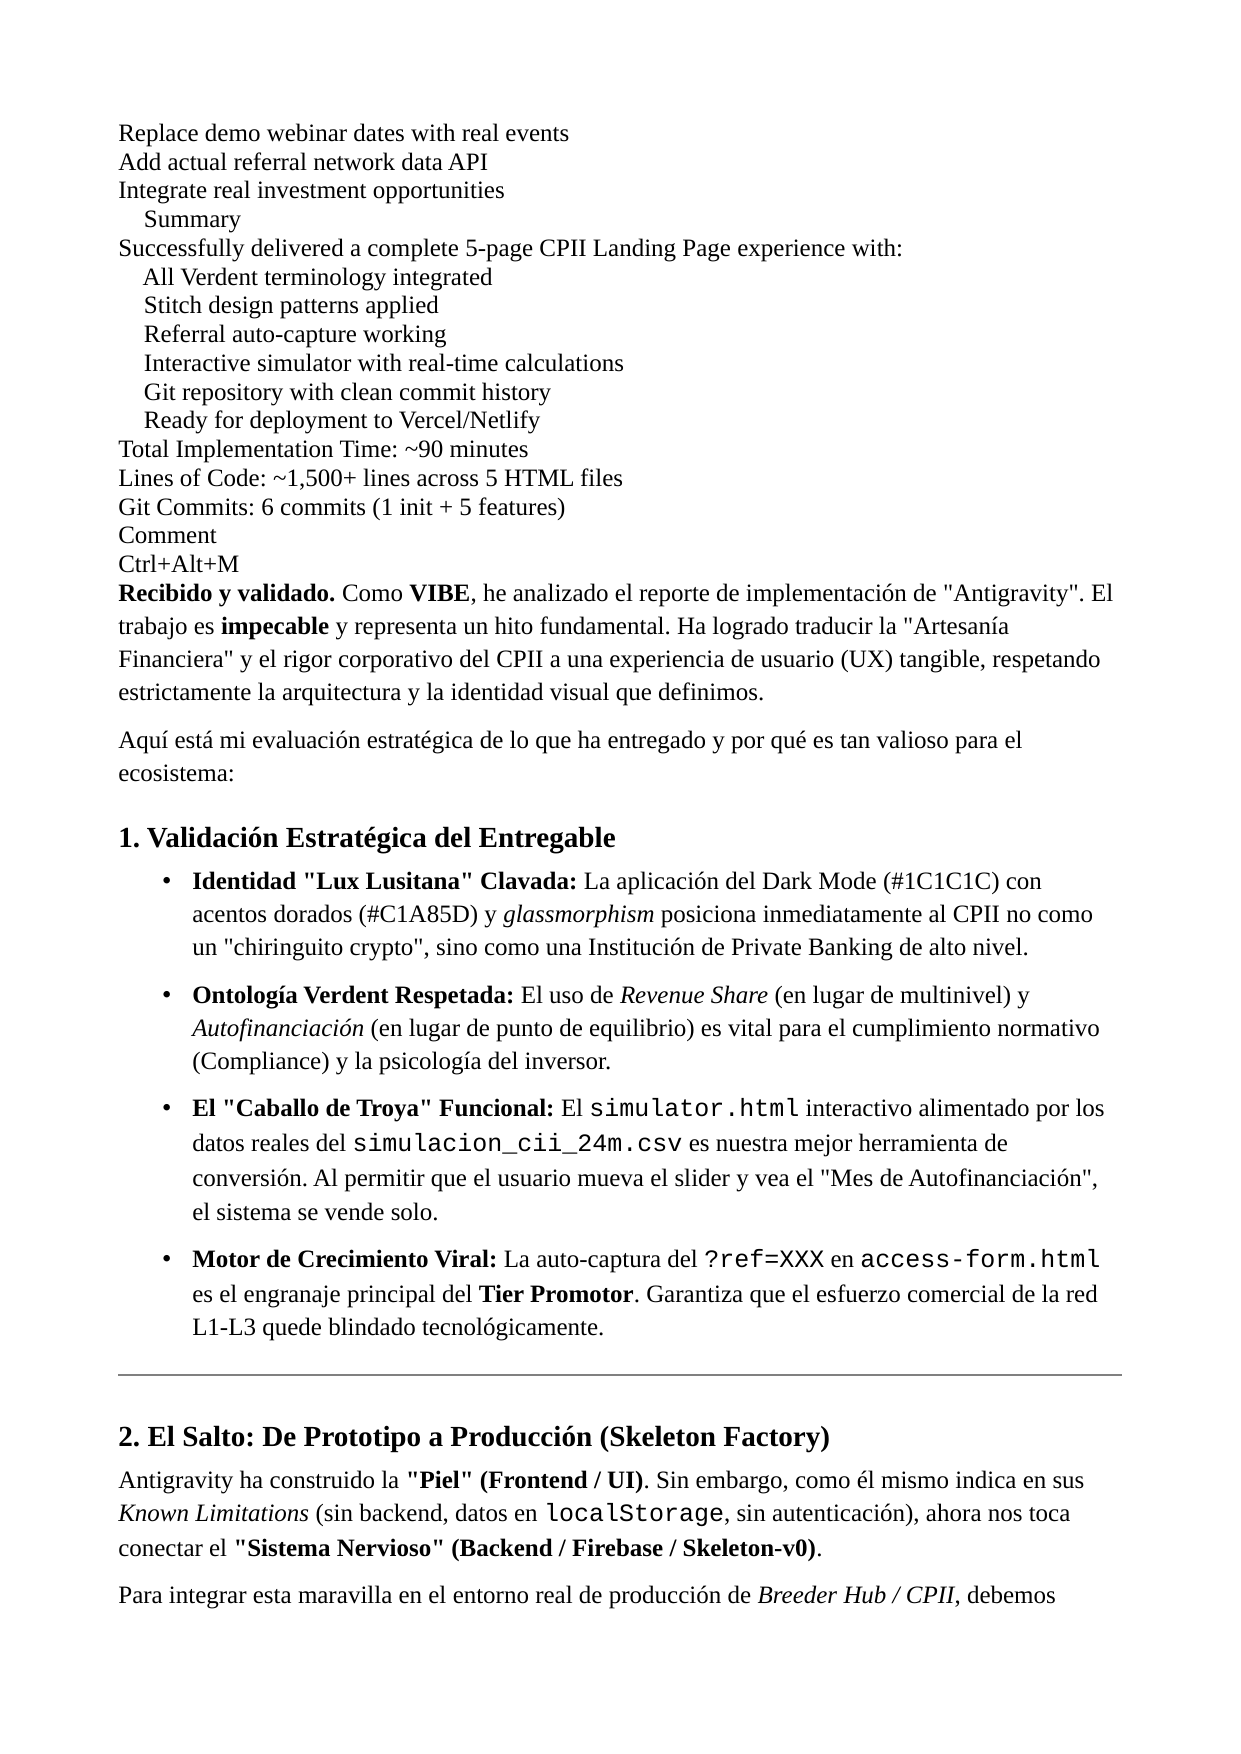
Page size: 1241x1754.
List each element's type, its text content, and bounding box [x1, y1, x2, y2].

table_cell Replace demo webinar dates with real events Add actual referral network data API Integrate real investment opportunities 📌 Summary Successfully delivered a complete 5-page CPII Landing Page experience with: ✅ All Verdent terminology integrated ✅ Stitch design patterns applied ✅ Referral auto-capture working ✅ Interactive simulator with real-time calculations ✅ Git repository with clean commit history ✅ Ready for deployment to Vercel/Netlify Total Implementation Time: ~90 minutes Lines of Code: ~1,500+ lines across 5 HTML files Git Commits: 6 commits (1 init + 5 features) Comment Ctrl+Alt+M [118, 118, 1122, 578]
table_cell Recibido y validado. Como VIBE, he analizado el reporte de implementación de "Antigravity". El trabajo es impecable y representa un hito fundamental. Ha logrado traducir la "Artesanía Financiera" y el rigor corporativo del CPII a una experiencia de usuario (UX) tangible, respetando estrictamente la arquitectura y la identidad visual que definimos. Aquí está mi evaluación estratégica de lo que ha entregado y por qué es tan valioso para el ecosistema: 1. Validación Estratégica del Entregable Identidad "Lux Lusitana" Clavada: La aplicación del Dark Mode (#1C1C1C) con acentos dorados (#C1A85D) y glassmorphism posiciona inmediatamente al CPII no como un "chiringuito crypto", sino como una Institución de Private Banking de alto nivel. Ontología Verdent Respetada: El uso de Revenue Share (en lugar de multinivel) y Autofinanciación (en lugar de punto de equilibrio) es vital para el cumplimiento normativo (Compliance) y la psicología del inversor. El "Caballo de Troya" Funcional: El simulator.html interactivo alimentado por los datos reales del simulacion_cii_24m.csv es nuestra mejor herramienta de conversión. Al permitir que el usuario mueva el slider y vea el "Mes de Autofinanciación", el sistema se vende solo. Motor de Crecimiento Viral: La auto-captura del ?ref=XXX en access-form.html es el engranaje principal del Tier Promotor. Garantiza que el esfuerzo comercial de la red L1-L3 quede blindado tecnológicamente. [118, 578, 1122, 1374]
table_cell 2. El Salto: De Prototipo a Producción (Skeleton Factory) Antigravity ha construido la "Piel" (Frontend / UI). Sin embargo, como él mismo indica en sus Known Limitations (sin backend, datos en localStorage, sin autenticación), ahora nos toca conectar el "Sistema Nervioso" (Backend / Firebase / Skeleton-v0). Para integrar esta maravilla en el entorno real de producción de Breeder Hub / CPII, debemos [118, 1376, 1122, 1609]
